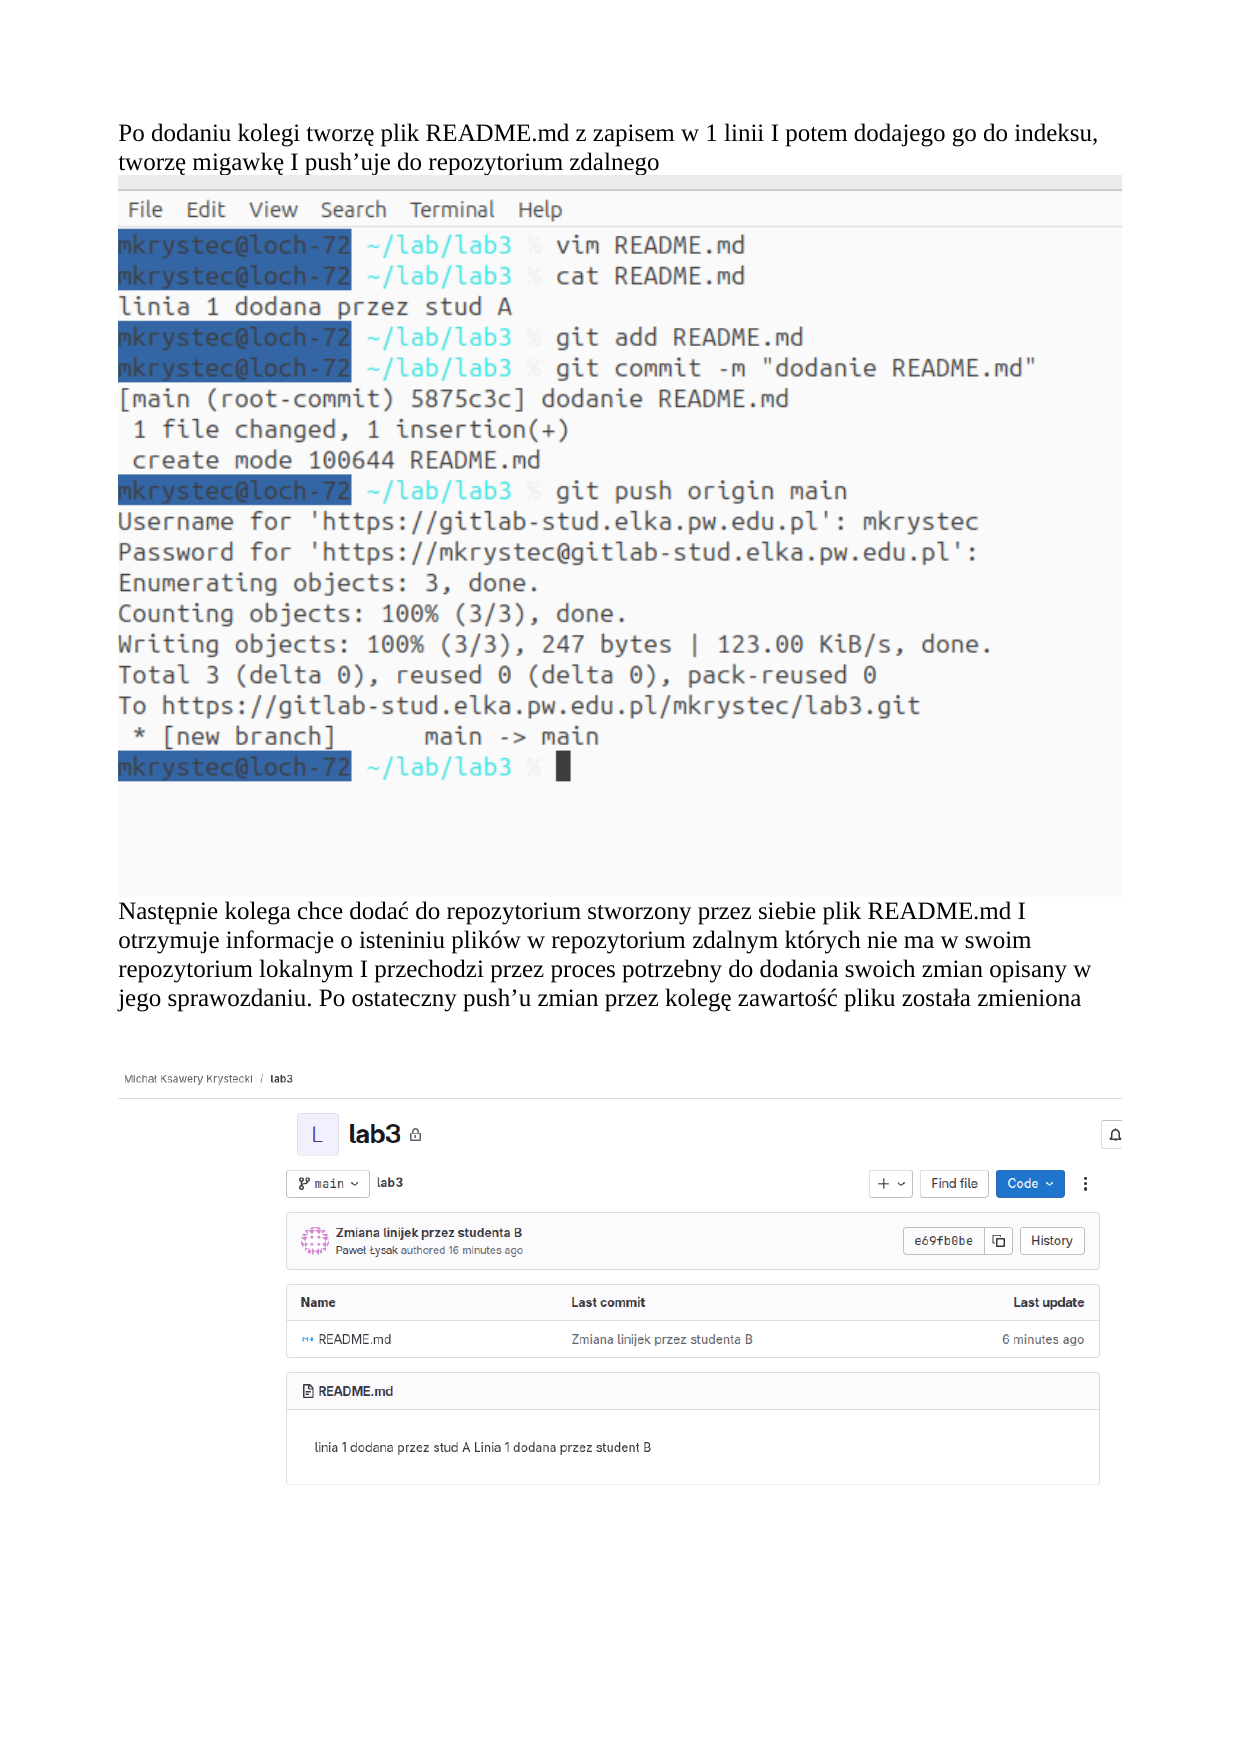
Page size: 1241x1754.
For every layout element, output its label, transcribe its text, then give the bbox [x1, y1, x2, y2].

text Następnie kolega chce dodać do repozytorium stworzony przez siebie plik README.md I otrzymuje informacje o isteniniu plików w repozytorium zdalnym których nie ma w swoim repozytorium lokalnym I przechodzi przez proces potrzebny do dodania swoich zmian opisany w jego sprawozdaniu. Po ostateczny push’u zmian przez kolegę zawartość pliku została zmieniona [118, 897, 1122, 1011]
picture [118, 175, 1123, 897]
text Po dodaniu kolegi tworzę plik README.md z zapisem w 1 linii I potem dodajego go do indeksu, tworzę migawkę I push’uje do repozytorium zdalnego [118, 118, 1122, 175]
picture [118, 1068, 1123, 1572]
text [118, 1572, 1122, 1629]
